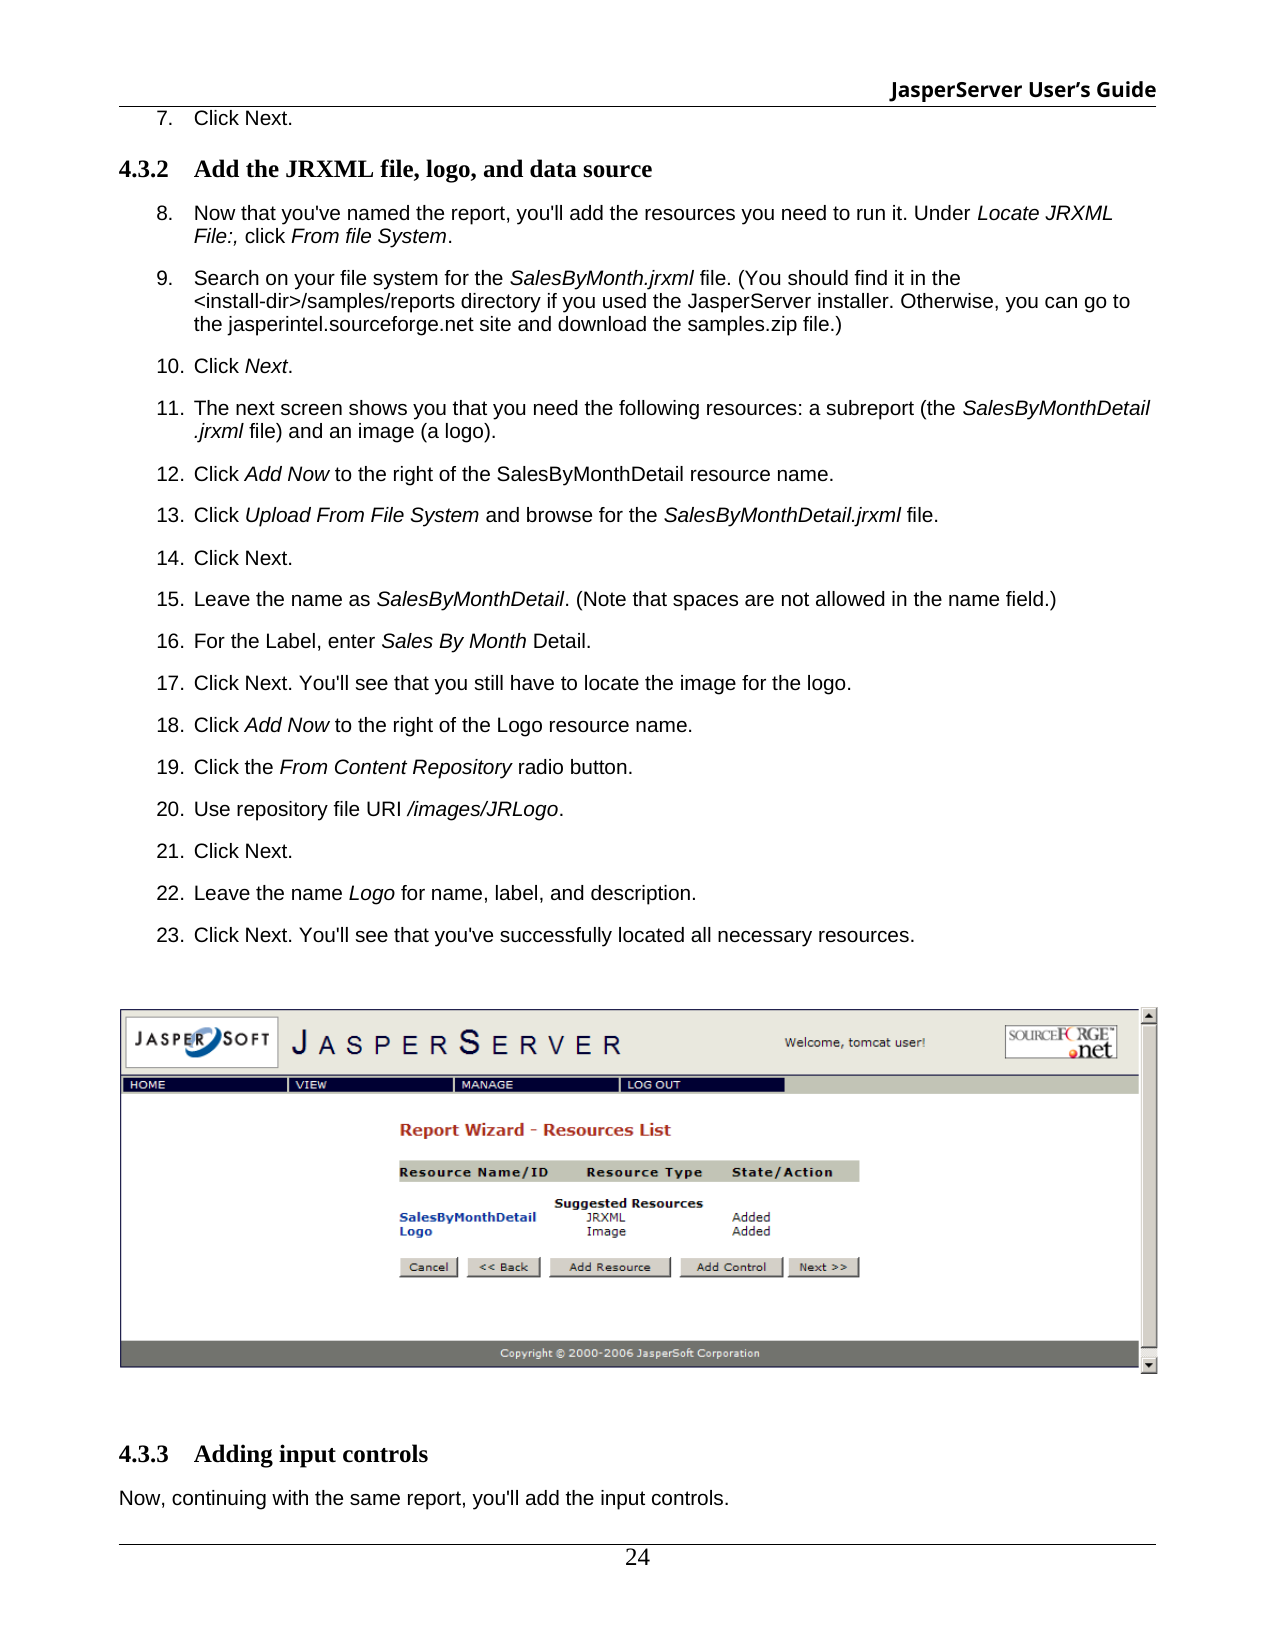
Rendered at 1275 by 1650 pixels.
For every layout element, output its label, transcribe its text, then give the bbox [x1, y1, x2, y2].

list Click Next. You'll see that you've successfully located all necessary resources. [156, 924, 1156, 947]
list Now that you've named the report, you'll add the resources you need to run it. Under Locate JRXML File:, click From file System. [156, 201, 1156, 248]
list Click Next. [156, 840, 1156, 863]
picture [118, 1007, 1158, 1374]
list Search on your file system for the SalesByMonth.jrxml file. (You should find it in the <install-dir>/samples/reports directory if you used the JasperServer installer. Otherwise, you can go to the jasperintel.sourceforge.net site and download the samples.zip file.) [156, 266, 1156, 336]
subtitle Add the JRXML file, logo, and data source [118, 155, 1156, 182]
list Click Upload From File System and browse for the SalesByMonthDetail.jrxml file. [156, 504, 1156, 527]
list Use repository file URI /images/JRLogo. [156, 798, 1156, 821]
subtitle Adding input controls [118, 1440, 1156, 1468]
list Leave the name Logo for name, label, and description. [156, 882, 1156, 905]
table_header [107, 1002, 1168, 1386]
list The next screen shows you that you need the following resources: a subreport (the SalesByMonthDetail .jrxml file) and an image (a logo). [156, 397, 1156, 443]
list Click Next. [156, 546, 1156, 569]
list For the Label, enter Sales By Month Detail. [156, 630, 1156, 653]
text Now, continuing with the same report, you'll add the input controls. [118, 1487, 1156, 1510]
list Click Next. [156, 107, 1156, 130]
list Leave the name as SalesByMonthDetail. (Note that spaces are not allowed in the name field.) [156, 588, 1156, 611]
list Click Next. You'll see that you still have to locate the image for the logo. [156, 672, 1156, 695]
list Click Next. [156, 355, 1156, 378]
list Click Add Now to the right of the Logo resource name. [156, 714, 1156, 737]
list Click Add Now to the right of the SalesByMonthDetail resource name. [156, 462, 1156, 485]
list Click the From Content Repository radio button. [156, 756, 1156, 779]
